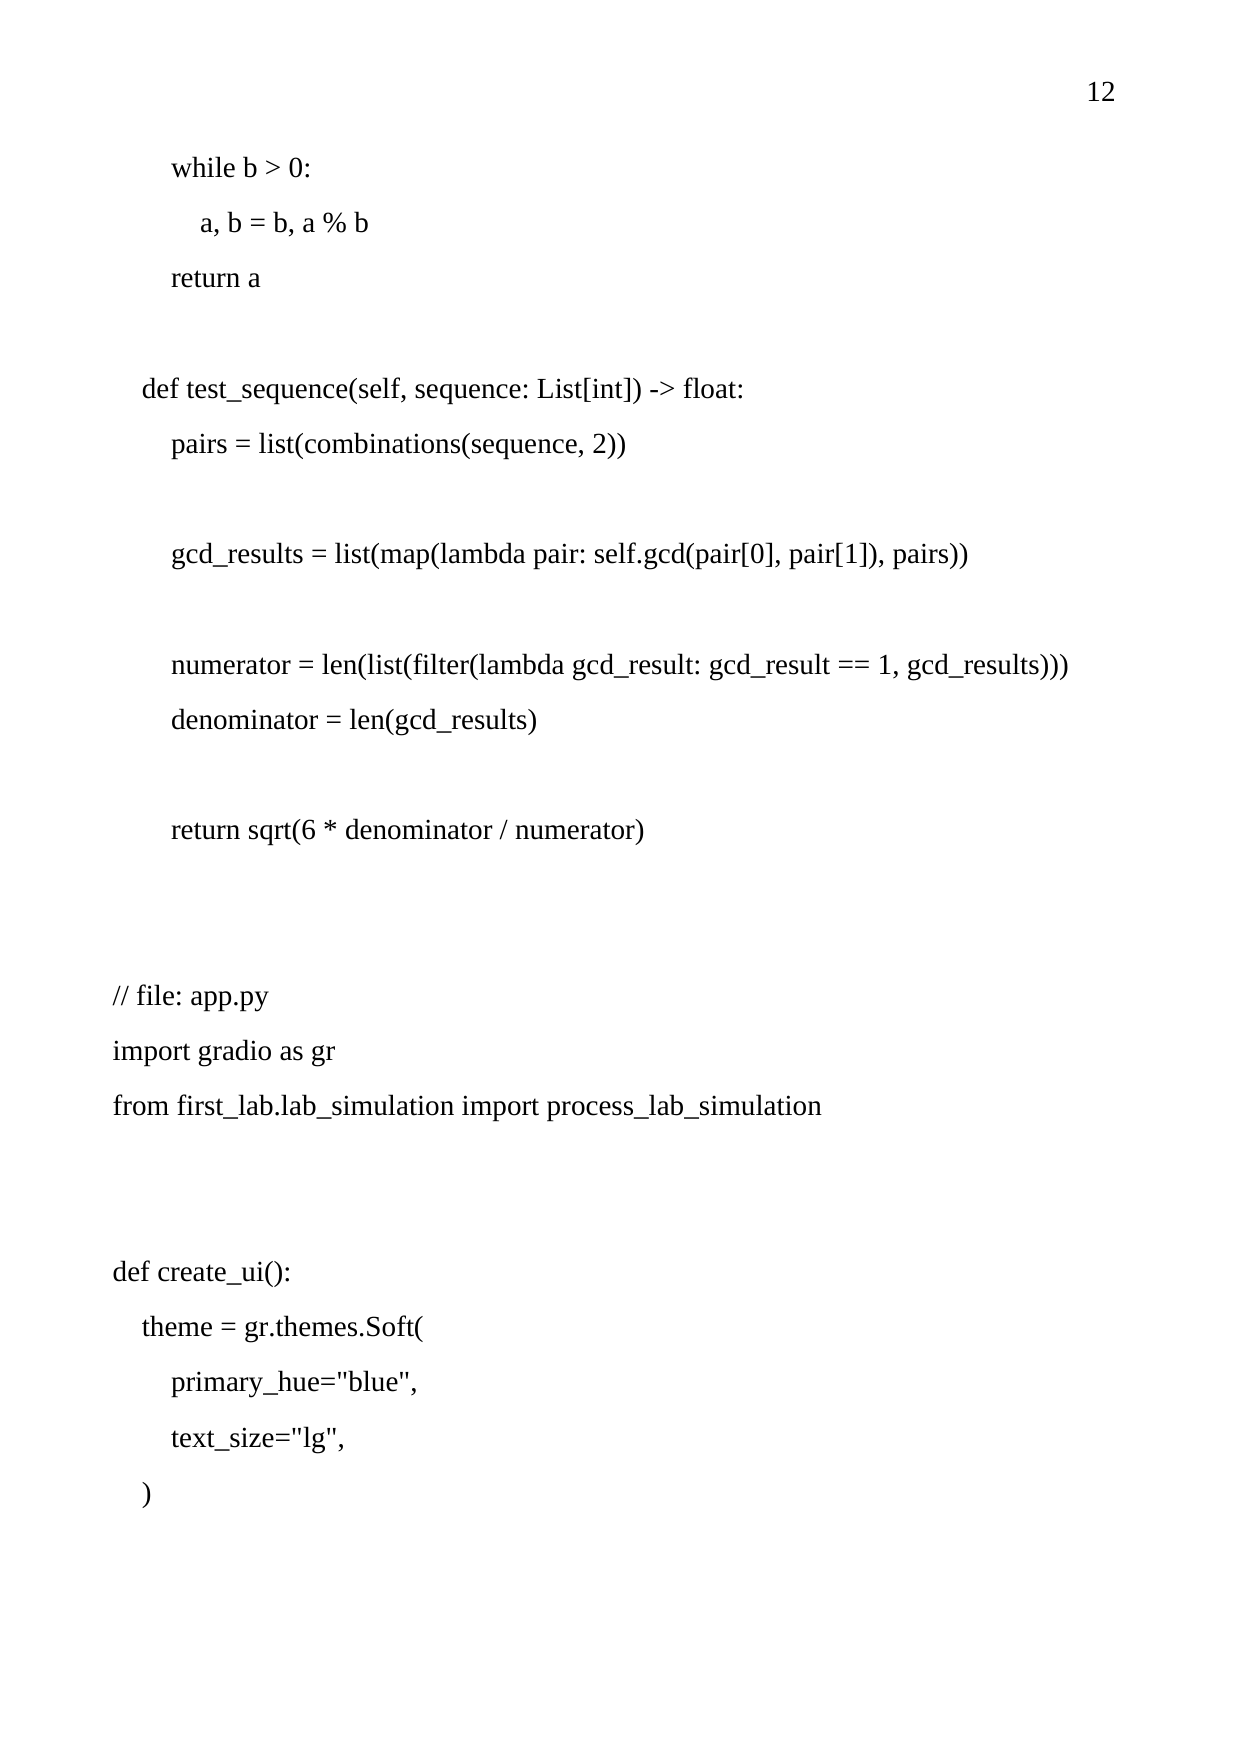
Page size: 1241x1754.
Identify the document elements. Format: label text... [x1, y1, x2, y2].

text primary_hue="blue", [112, 1364, 1128, 1398]
text gcd_results = list(map(lambda pair: self.gcd(pair[0], pair[1]), pairs)) [112, 536, 1128, 570]
text from first_lab.lab_simulation import process_lab_simulation [112, 1088, 1128, 1122]
text return sqrt(6 * denominator / numerator) [112, 812, 1128, 846]
text denominator = len(gcd_results) [112, 702, 1128, 736]
text import gradio as gr [112, 1033, 1128, 1067]
text text_size="lg", [112, 1420, 1128, 1453]
text return a [112, 260, 1128, 294]
text ) [112, 1475, 1128, 1508]
text def test_sequence(self, sequence: List[int]) -> float: [112, 371, 1128, 404]
text while b > 0: [112, 150, 1128, 183]
text a, b = b, a % b [112, 205, 1128, 239]
text theme = gr.themes.Soft( [112, 1309, 1128, 1343]
text numerator = len(list(filter(lambda gcd_result: gcd_result == 1, gcd_results))) [112, 647, 1128, 680]
text // file: app.py [112, 978, 1128, 1012]
text def create_ui(): [112, 1254, 1128, 1288]
text pairs = list(combinations(sequence, 2)) [112, 426, 1128, 459]
